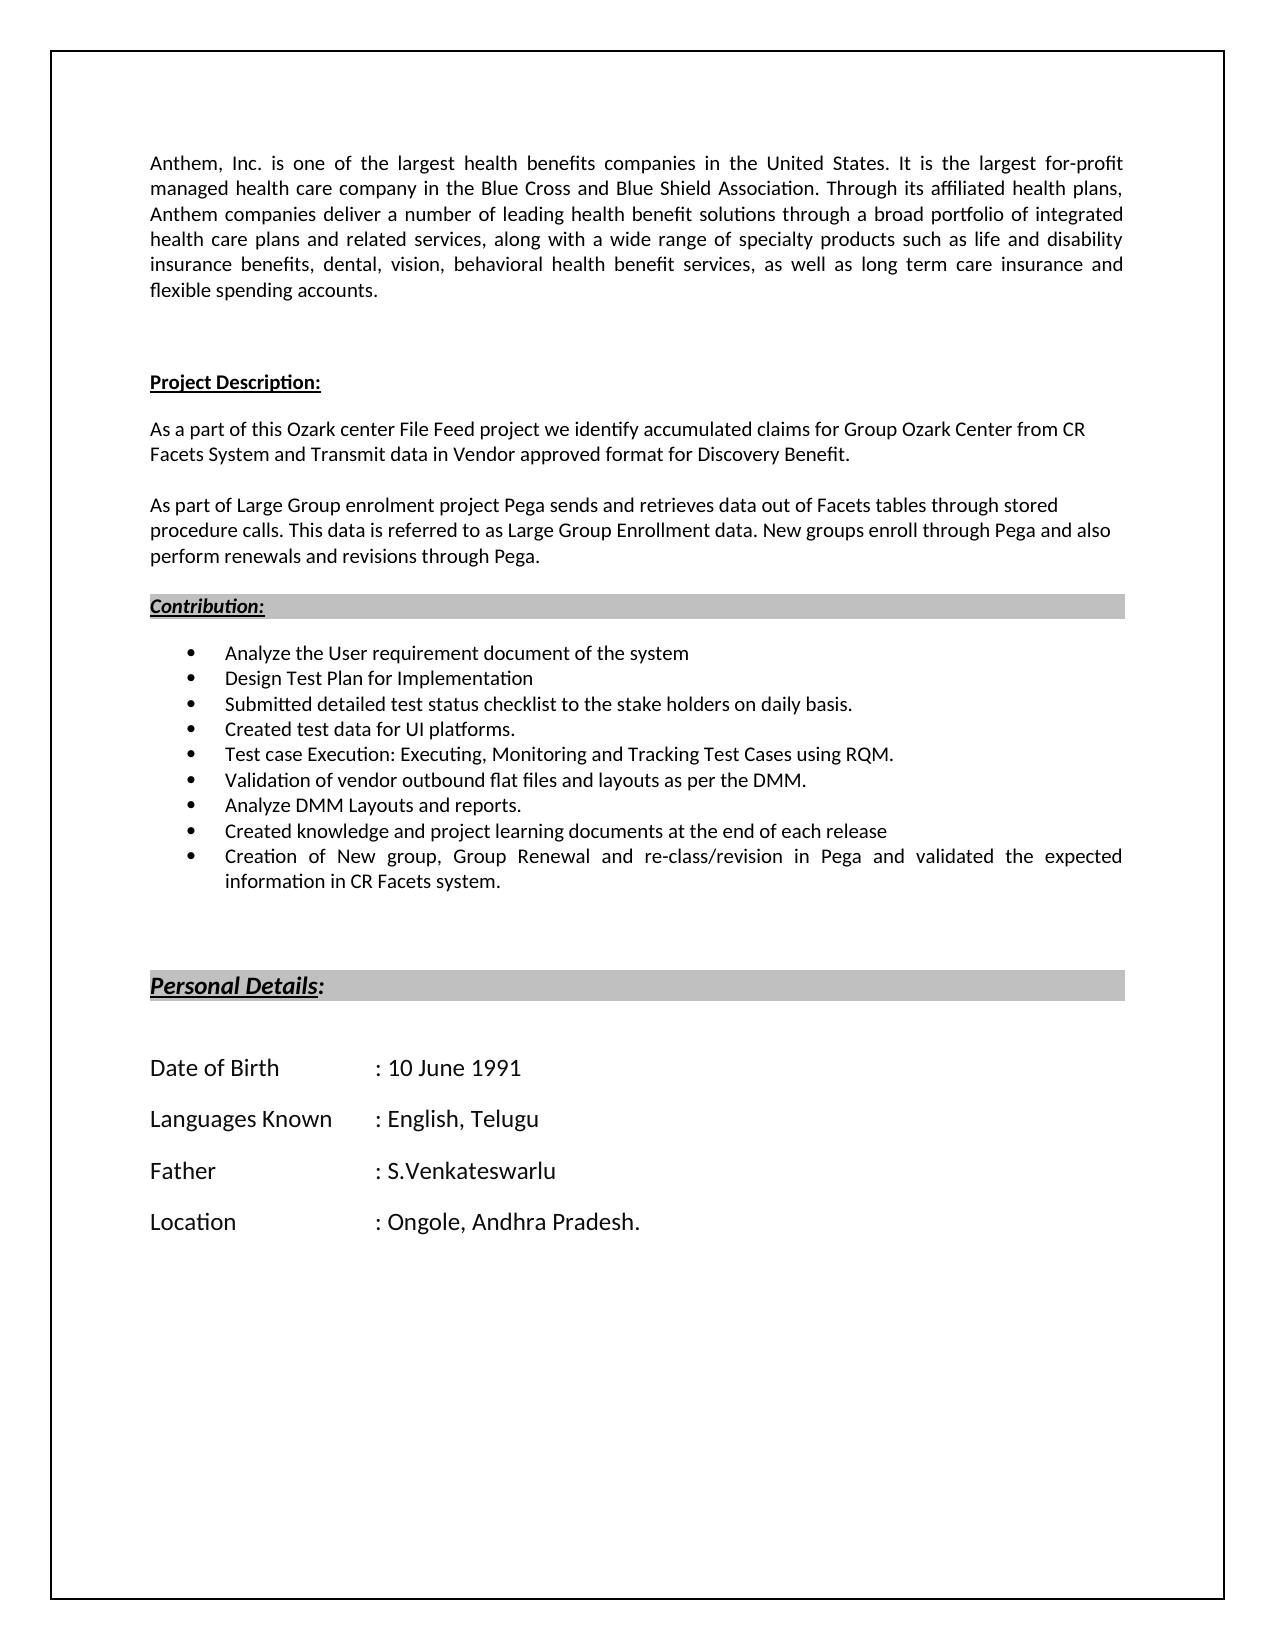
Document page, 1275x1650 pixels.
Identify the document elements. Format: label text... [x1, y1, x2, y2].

text Contribution: [150, 594, 1125, 619]
text Project Description: [150, 369, 1125, 395]
list Validation of vendor outbound flat files and layouts as per the DMM. [187, 767, 1125, 792]
list Analyze DMM Layouts and reports. [187, 792, 1125, 818]
text Location : Ongole, Andhra Pradesh. [150, 1206, 1125, 1237]
text Personal Details: [150, 970, 1125, 1001]
list Submitted detailed test status checklist to the stake holders on daily basis. [187, 691, 1123, 716]
text Anthem, Inc. is one of the largest health benefits companies in the United States. It is the largest for-profit managed health care company in the Blue Cross and Blue Shield Association. Through its affiliated health plans, Anthem companies deliver a number of leading health benefit solutions through a broad portfolio of integrated health care plans and related services, along with a wide range of specialty products such as life and disability insurance benefits, dental, vision, behavioral health benefit services, as well as long term care insurance and flexible spending accounts. [150, 150, 1125, 302]
list Created test data for UI platforms. [187, 716, 1125, 742]
text Languages Known : English, Telugu [150, 1104, 1125, 1134]
list Analyze the User requirement document of the system [187, 640, 1125, 665]
text Father : S.Venkateswarlu [150, 1155, 1125, 1186]
list Design Test Plan for Implementation [187, 665, 1125, 691]
text As a part of this Ozark center File Feed project we identify accumulated claims for Group Ozark Center from CR Facets System and Transmit data in Vendor approved format for Discovery Benefit. [150, 416, 1125, 467]
list Test case Execution: Executing, Monitoring and Tracking Test Cases using RQM. [187, 742, 1123, 767]
text As part of Large Group enrolment project Pega sends and retrieves data out of Facets tables through stored procedure calls. This data is referred to as Large Group Enrollment data. New groups enroll through Pega and also perform renewals and revisions through Pega. [150, 492, 1125, 568]
list Created knowledge and project learning documents at the end of each release [187, 818, 1125, 843]
list Creation of New group, Group Renewal and re-class/revision in Pega and validated the expected information in CR Facets system. [187, 843, 1125, 894]
text Date of Birth : 10 June 1991 [150, 1052, 1125, 1083]
